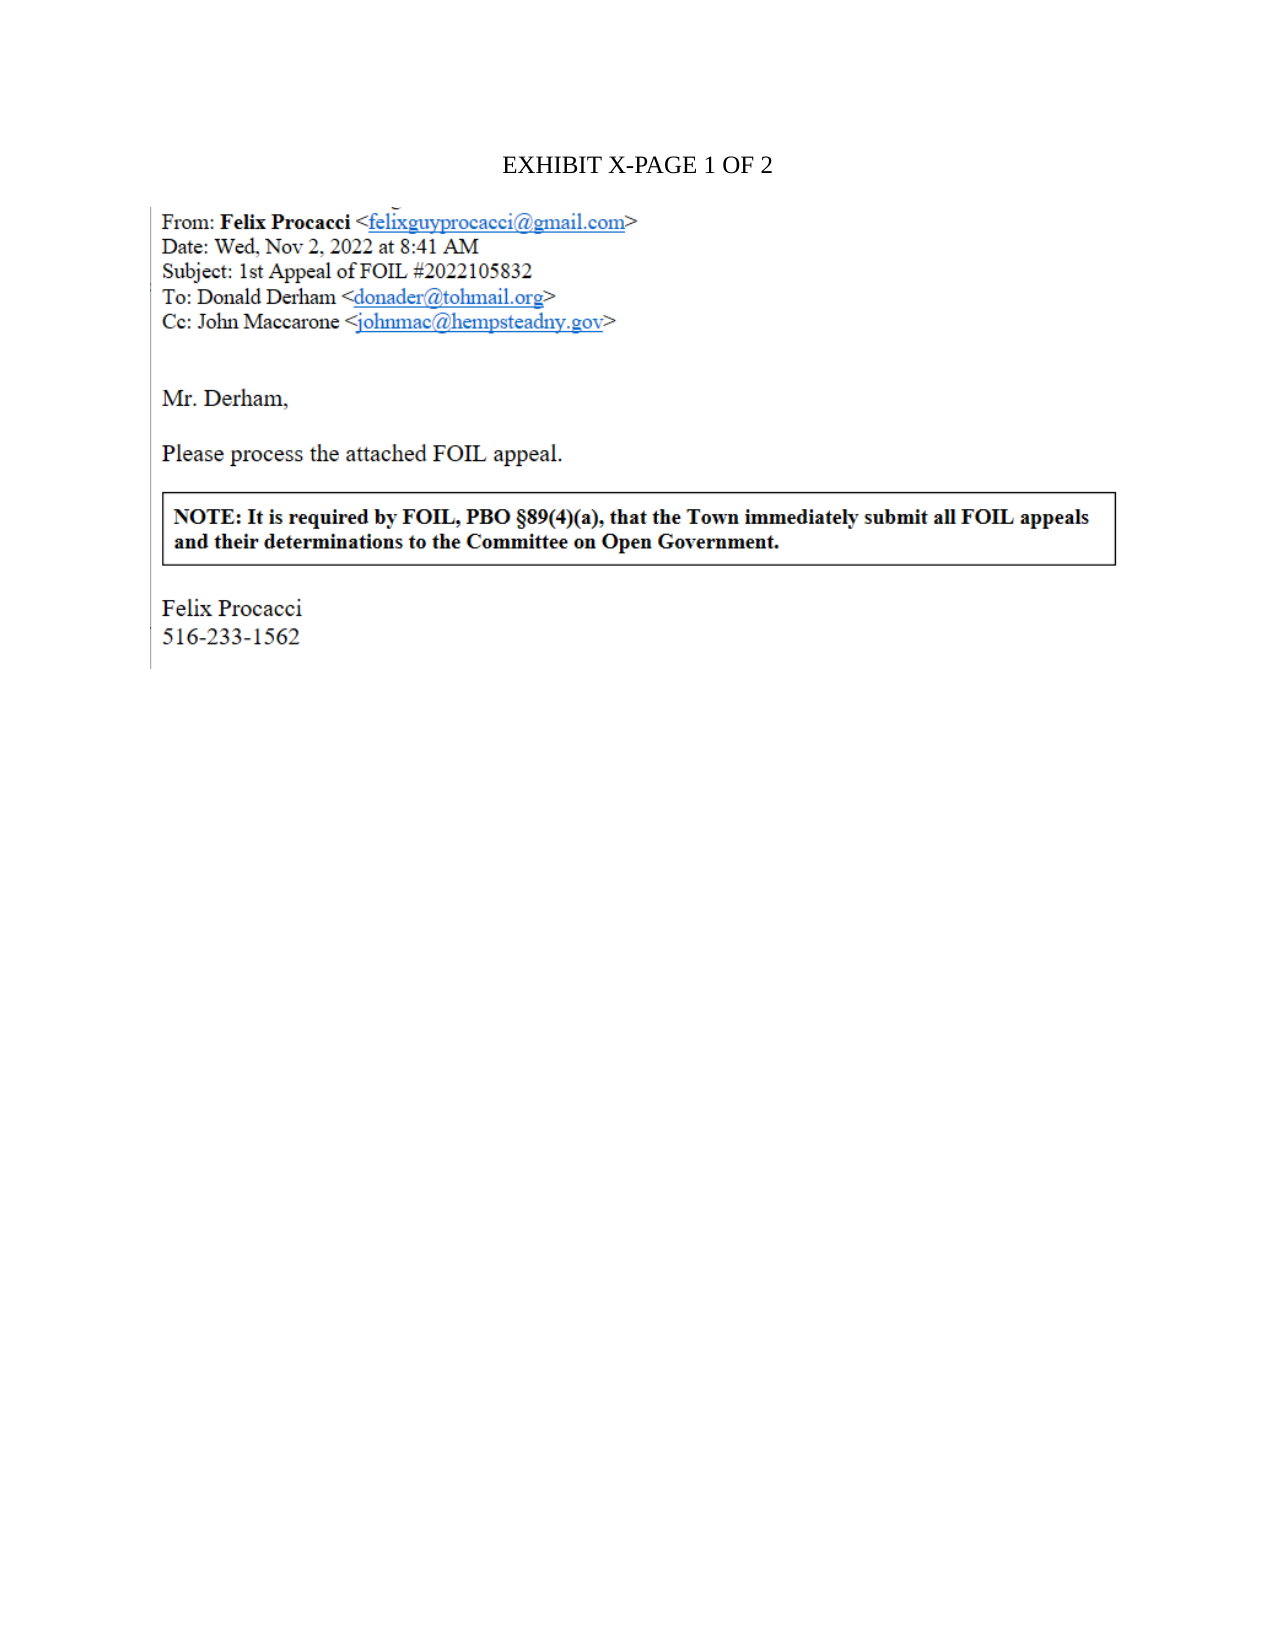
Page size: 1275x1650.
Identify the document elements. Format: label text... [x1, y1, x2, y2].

text EXHIBIT X-PAGE 1 OF 2 [150, 150, 1125, 179]
picture [150, 207, 1125, 669]
